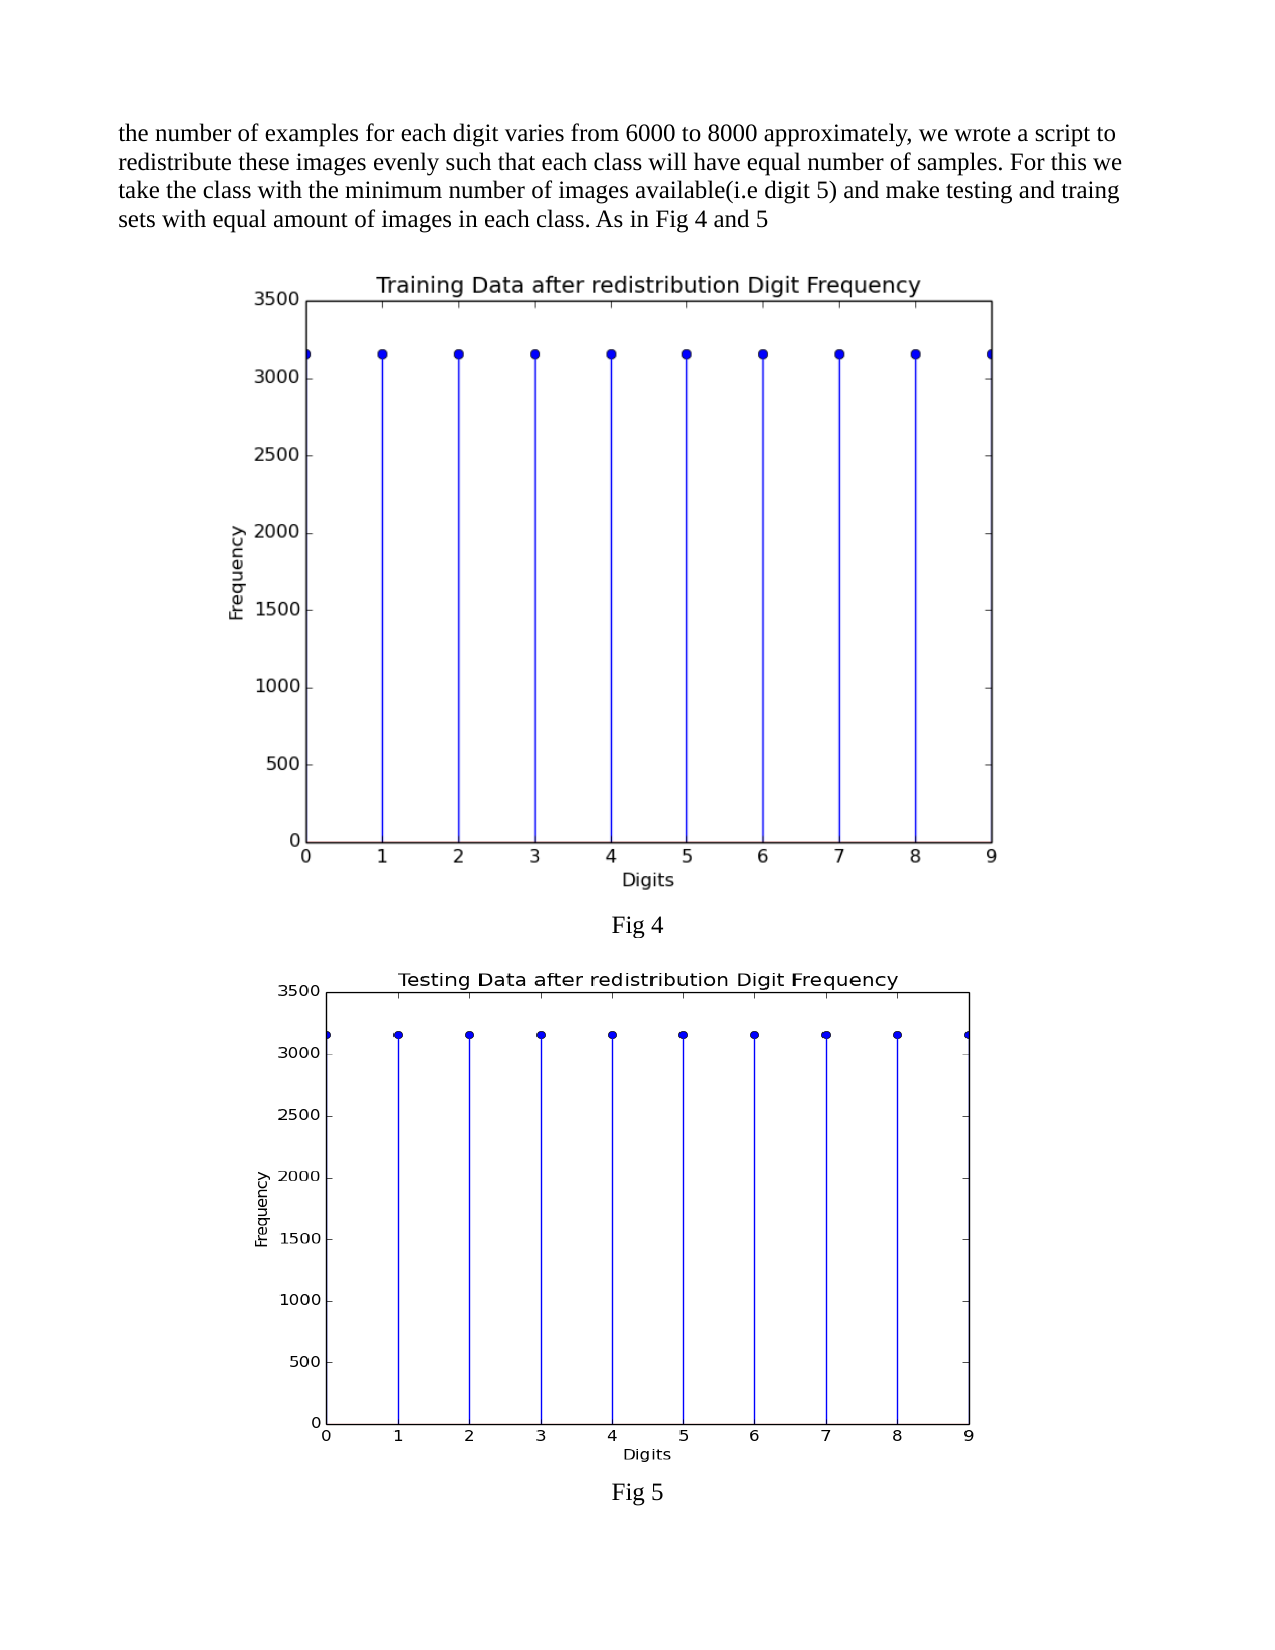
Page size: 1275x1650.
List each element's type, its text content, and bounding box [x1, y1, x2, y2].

text the number of examples for each digit varies from 6000 to 8000 approximately, we wrote a script to redistribute these images evenly such that each class will have equal number of samples. For this we take the class with the minimum number of images available(i.e digit 5) and make testing and traing sets with equal amount of images in each class. As in Fig 4 and 5 [118, 118, 1157, 233]
text Fig 5 [118, 938, 1157, 1506]
text Fig 4 [118, 233, 1157, 938]
picture [223, 938, 1052, 1478]
picture [196, 233, 1080, 910]
